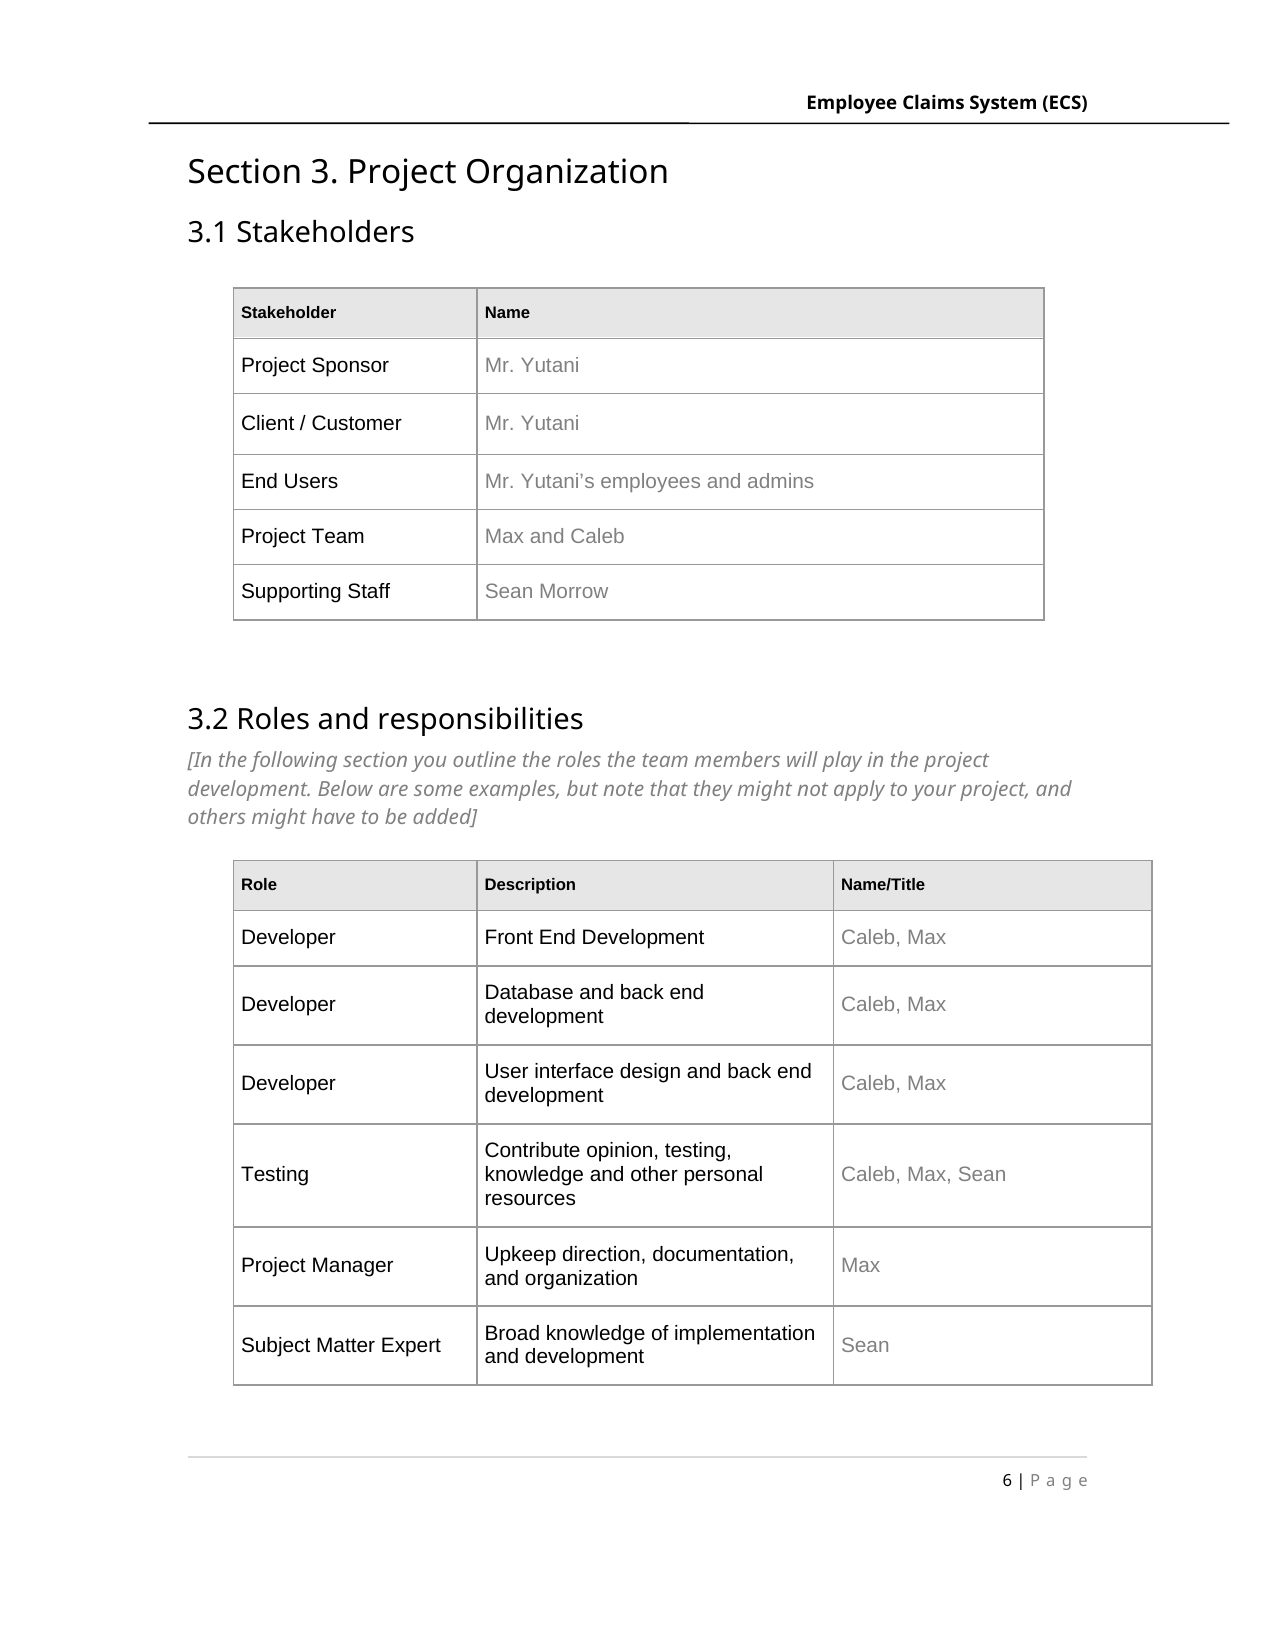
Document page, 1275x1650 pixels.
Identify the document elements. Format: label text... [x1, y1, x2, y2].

text [In the following section you outline the roles the team members will play in the project development. Below are some examples, but note that they might not apply to your project, and others might have to be added] [187, 745, 1087, 831]
table_cell End Users [234, 455, 476, 509]
table_cell Max [834, 1228, 1151, 1305]
table_header Stakeholder [234, 289, 476, 337]
table_cell User interface design and back end development [478, 1046, 833, 1123]
table_cell Developer [234, 911, 476, 965]
table_cell Mr. Yutani [478, 339, 1043, 392]
table_header Description [478, 861, 833, 910]
table_header Role [234, 861, 476, 910]
table_cell Max and Caleb [478, 510, 1043, 564]
table_cell Project Manager [234, 1228, 476, 1305]
table_cell Supporting Staff [234, 565, 476, 619]
table_cell Sean Morrow [478, 565, 1043, 619]
subtitle Section 3. Project Organization [187, 150, 1087, 192]
table_cell Upkeep direction, documentation, and organization [478, 1228, 833, 1305]
table_cell Sean [834, 1307, 1151, 1384]
table_cell Front End Development [478, 911, 833, 965]
table_cell Developer [234, 1046, 476, 1123]
table_cell Broad knowledge of implementation and development [478, 1307, 833, 1384]
table_cell Project Team [234, 510, 476, 564]
table_cell Mr. Yutani [478, 394, 1043, 453]
table_header Name [478, 289, 1043, 337]
table_cell Caleb, Max [834, 1046, 1151, 1123]
table_cell Caleb, Max [834, 967, 1151, 1044]
table_cell Database and back end development [478, 967, 833, 1044]
table_cell Mr. Yutani’s employees and admins [478, 455, 1043, 509]
table_header Name/Title [834, 861, 1151, 910]
table_cell Contribute opinion, testing, knowledge and other personal resources [478, 1125, 833, 1226]
table_cell Caleb, Max [834, 911, 1151, 965]
subtitle 3.1 Stakeholders [187, 212, 1087, 250]
table_cell Project Sponsor [234, 339, 476, 392]
table_cell Subject Matter Expert [234, 1307, 476, 1384]
table_cell Developer [234, 967, 476, 1044]
table_cell Client / Customer [234, 394, 476, 453]
table_cell Testing [234, 1125, 476, 1226]
table_cell Caleb, Max, Sean [834, 1125, 1151, 1226]
subtitle 3.2 Roles and responsibilities [187, 699, 1087, 737]
